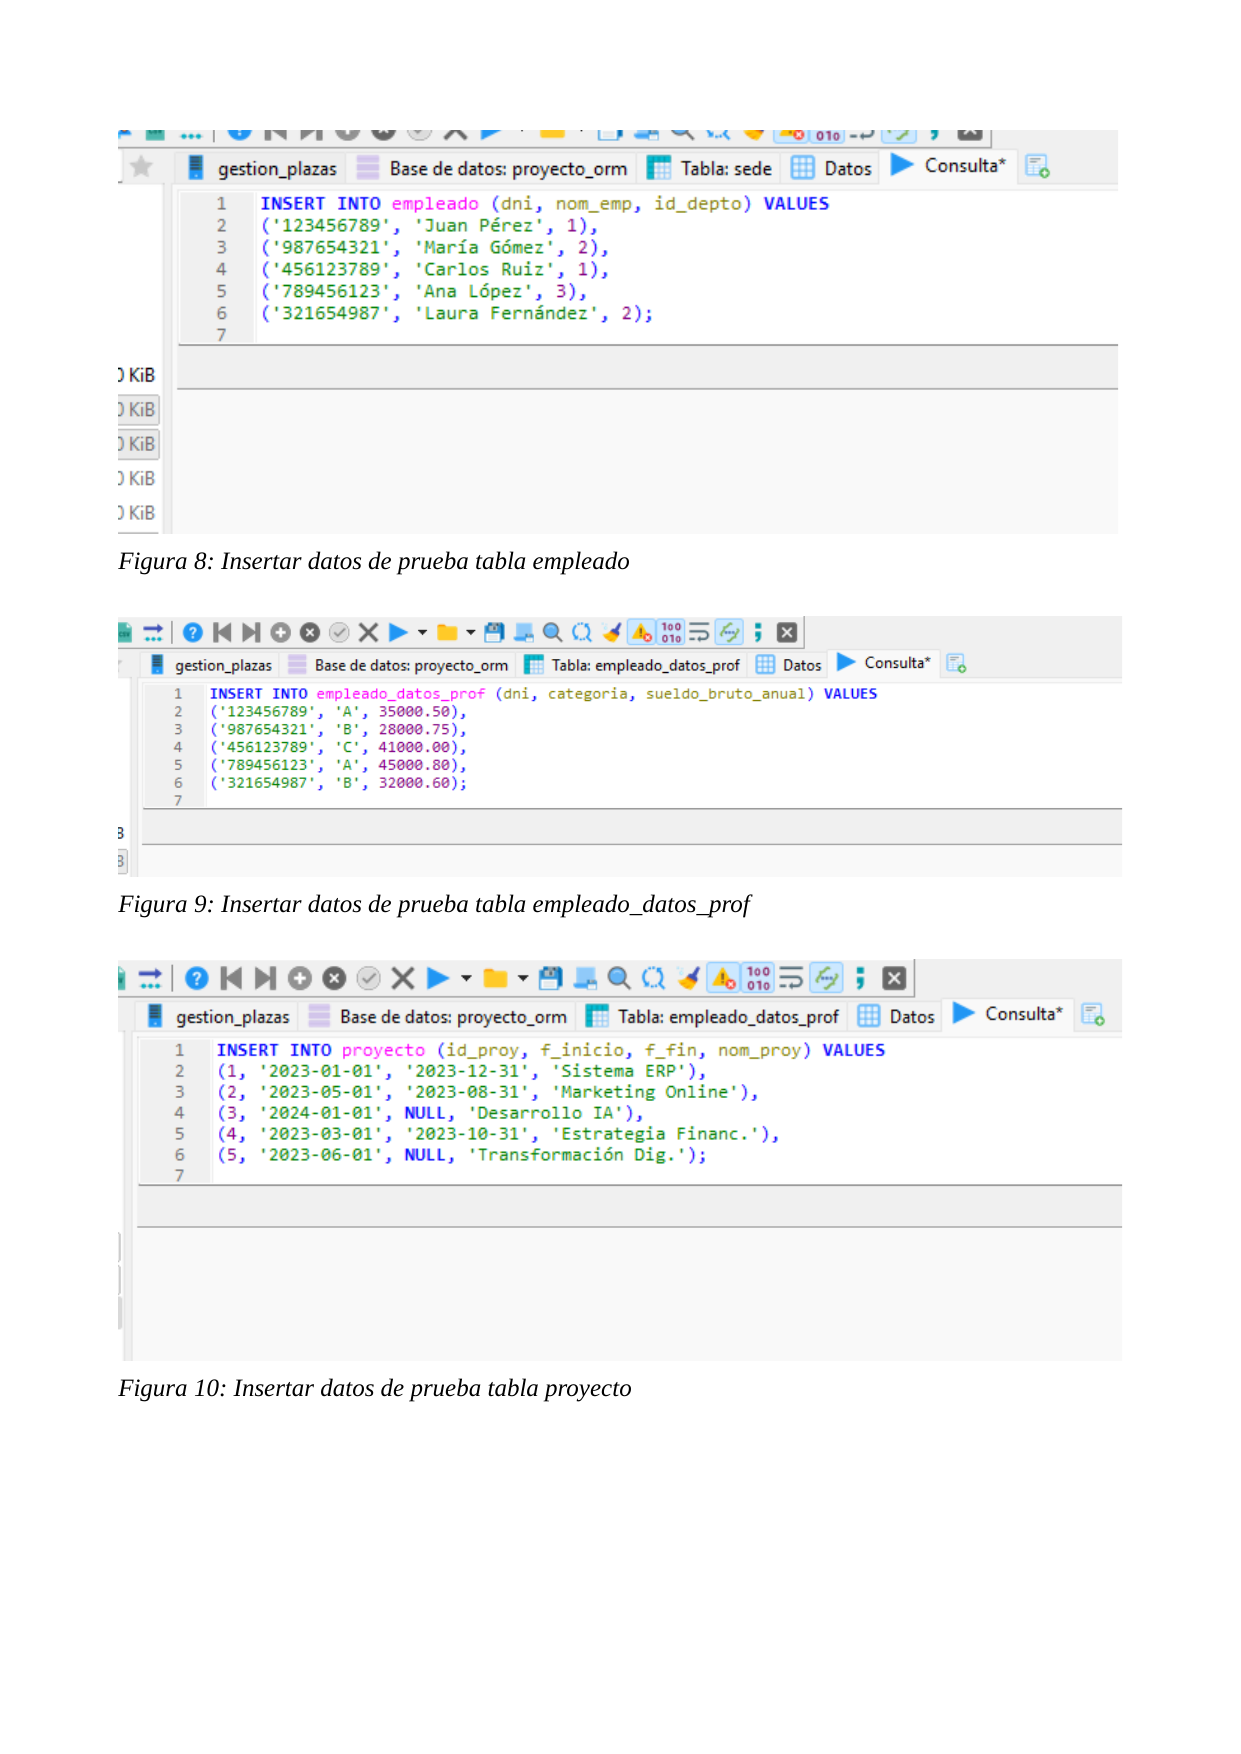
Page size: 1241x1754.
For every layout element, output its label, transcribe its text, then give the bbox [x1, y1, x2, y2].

picture [118, 130, 1119, 534]
picture [118, 959, 1123, 1361]
text Figura 10: Insertar datos de prueba tabla proyecto [118, 1361, 1122, 1402]
text Figura 8: Insertar datos de prueba tabla empleado [118, 534, 1118, 575]
text Figura 9: Insertar datos de prueba tabla empleado_datos_prof [118, 877, 1122, 918]
picture [118, 616, 1123, 877]
